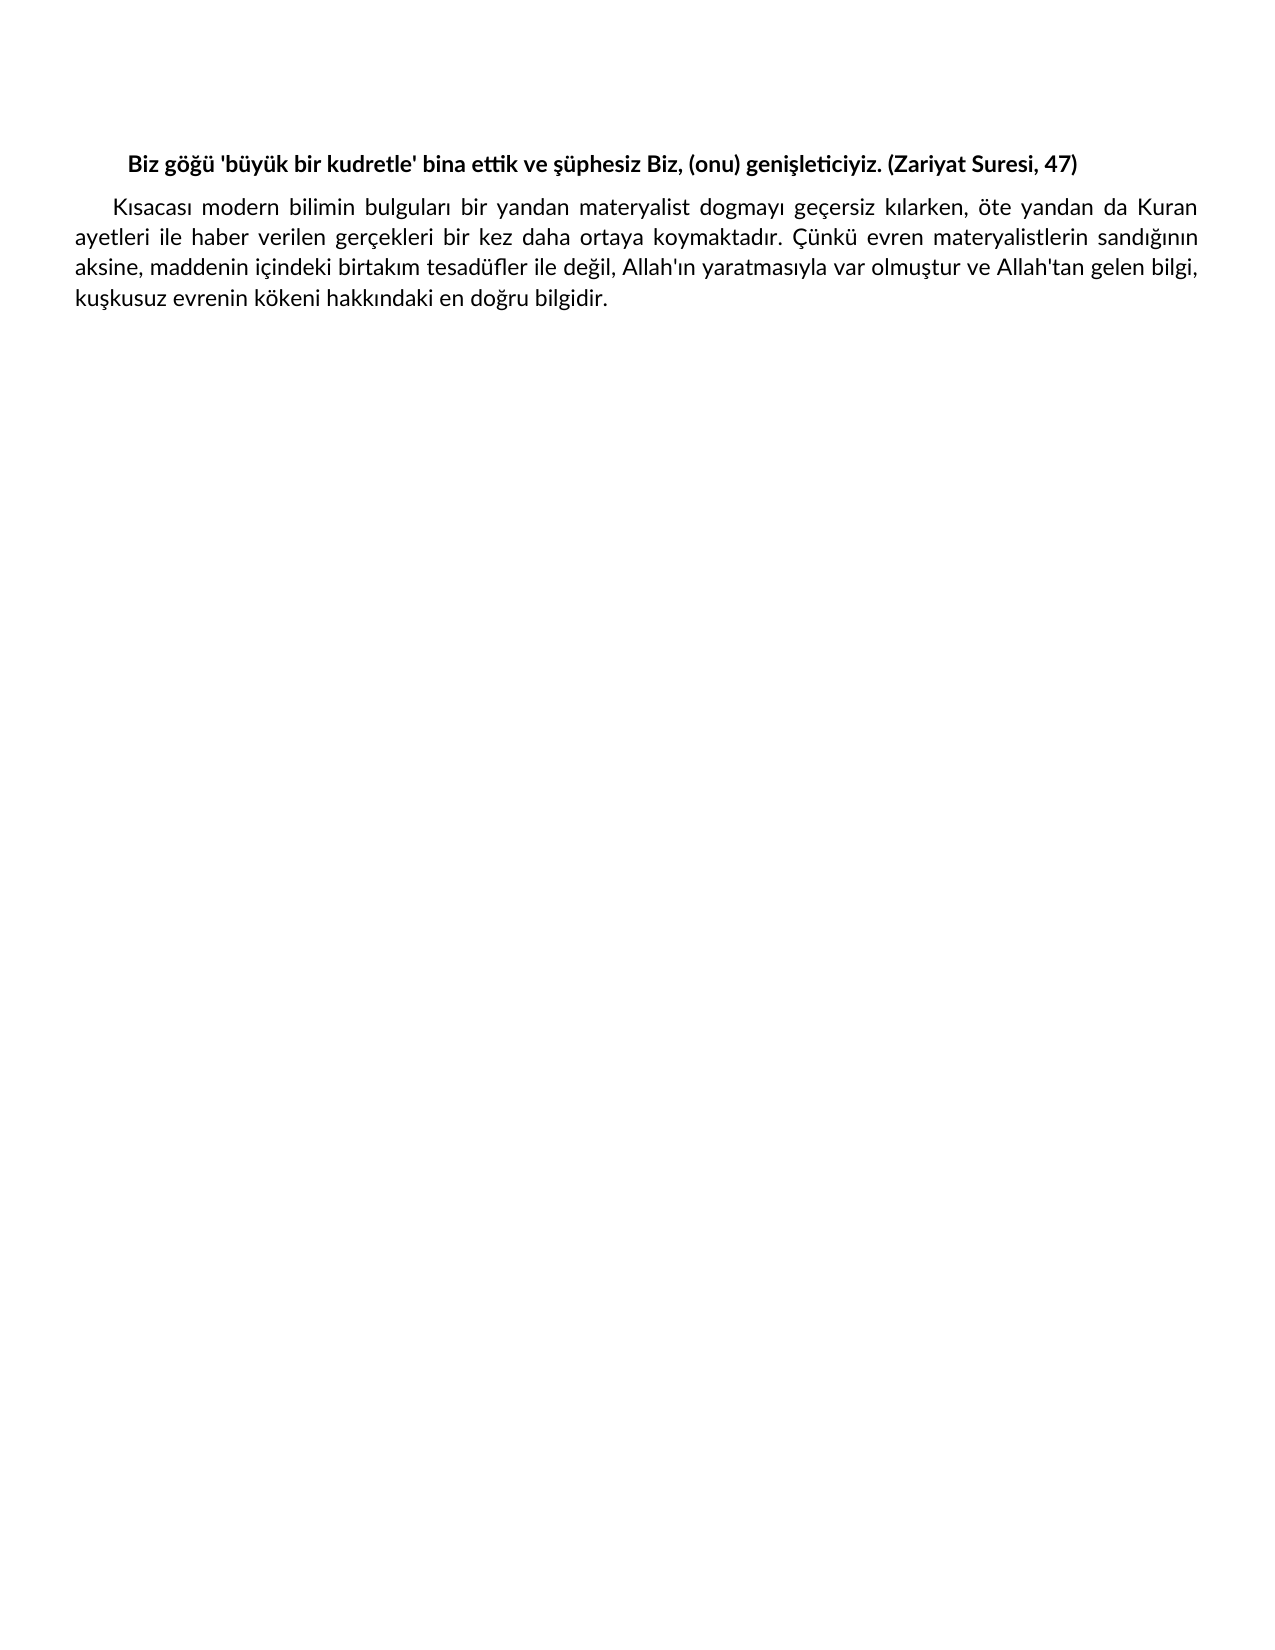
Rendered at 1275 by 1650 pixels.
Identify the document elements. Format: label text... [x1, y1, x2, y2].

text Biz göğü 'büyük bir kudretle' bina ettik ve şüphesiz Biz, (onu) genişleticiyiz. (Zariyat Suresi, 47) [127, 150, 1177, 177]
text Kısacası modern bilimin bulguları bir yandan materyalist dogmayı geçersiz kılarken, öte yandan da Kuran ayetleri ile haber verilen gerçekleri bir kez daha ortaya koymaktadır. Çünkü evren materyalistlerin sandığının aksine, maddenin içindeki birtakım tesadüfler ile değil, Allah'ın yaratmasıyla var olmuştur ve Allah'tan gelen bilgi, kuşkusuz evrenin kökeni hakkındaki en doğru bilgidir. [75, 193, 1200, 311]
